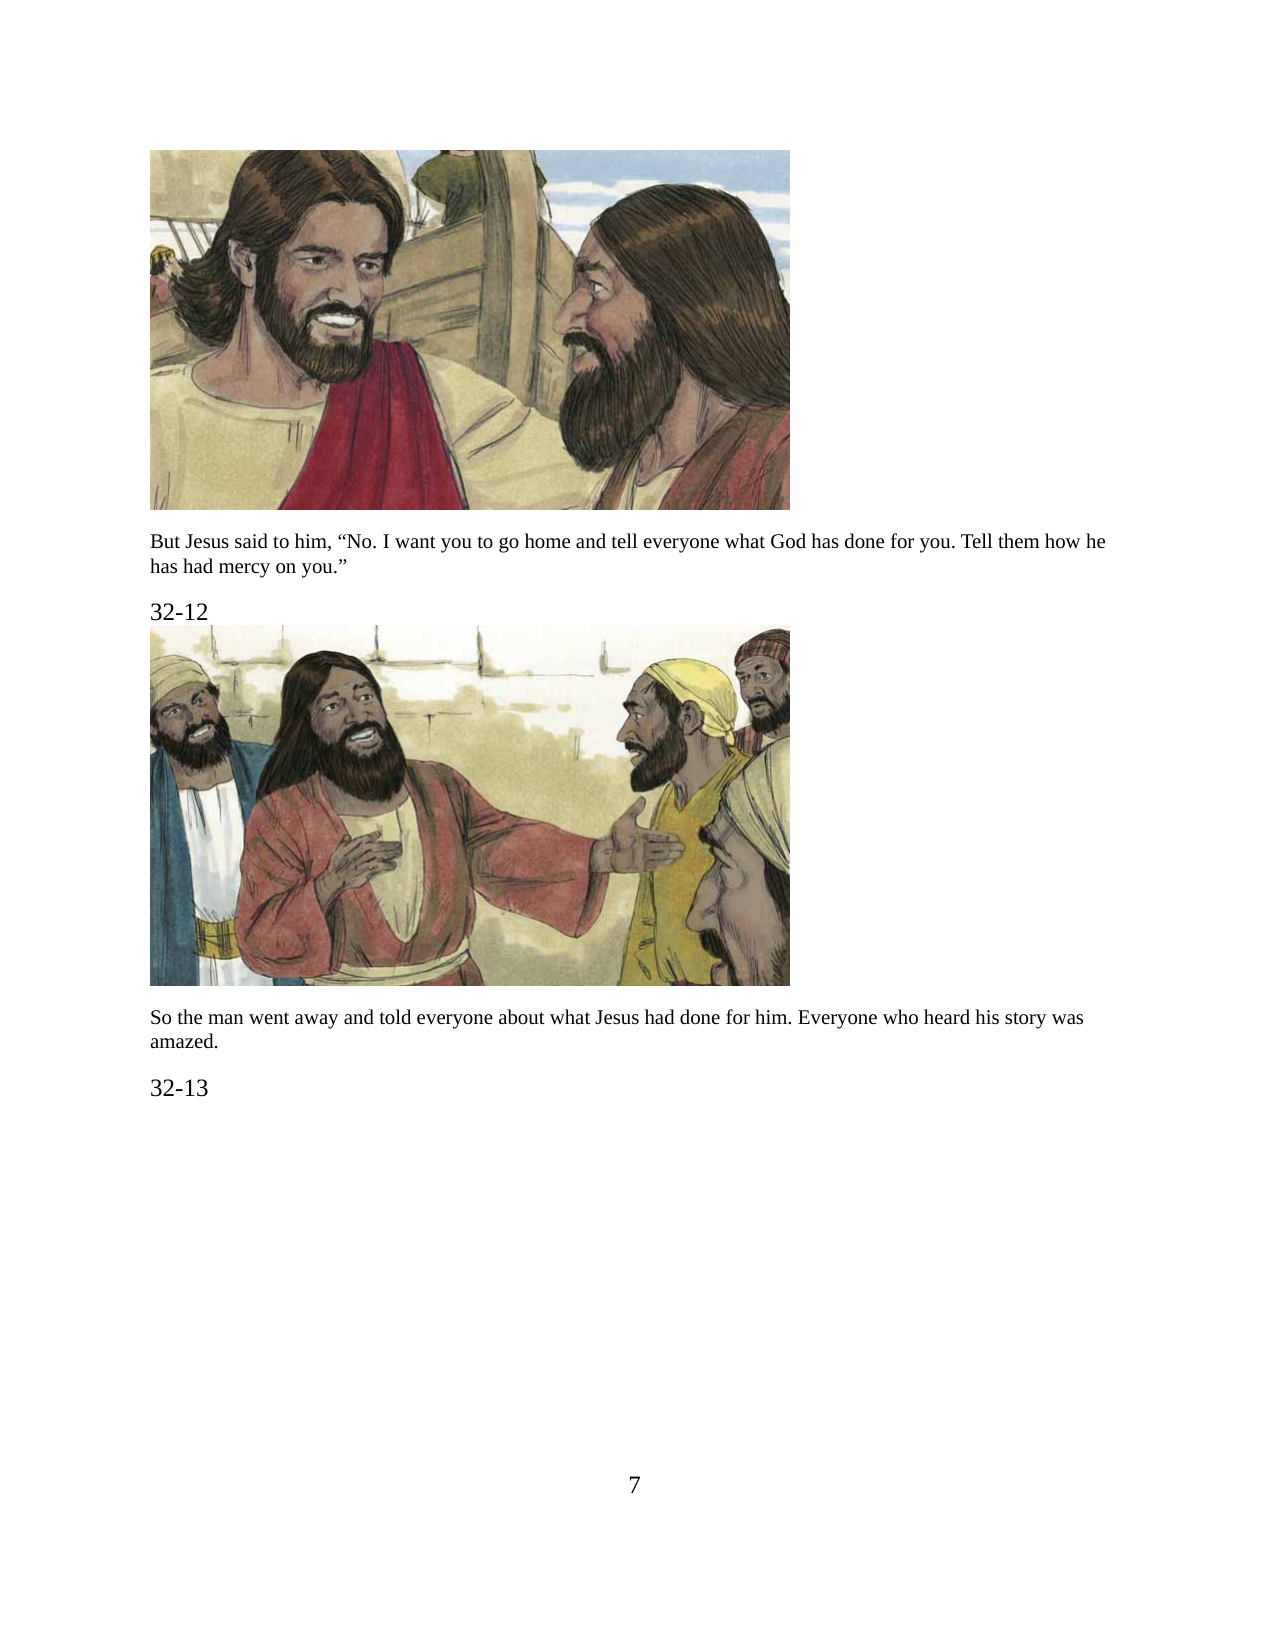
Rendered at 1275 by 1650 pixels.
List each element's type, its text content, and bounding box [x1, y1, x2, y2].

picture [150, 150, 790, 510]
text So the man went away and told everyone about what Jesus had done for him. Everyone who heard his story was amazed. [150, 1005, 1125, 1053]
picture [150, 625, 790, 986]
text But Jesus said to him, “No. I want you to go home and tell everyone what God has done for you. Tell them how he has had mercy on you.” [150, 529, 1125, 578]
subtitle 32-12 [150, 597, 1125, 626]
subtitle 32-13 [150, 1073, 1125, 1102]
